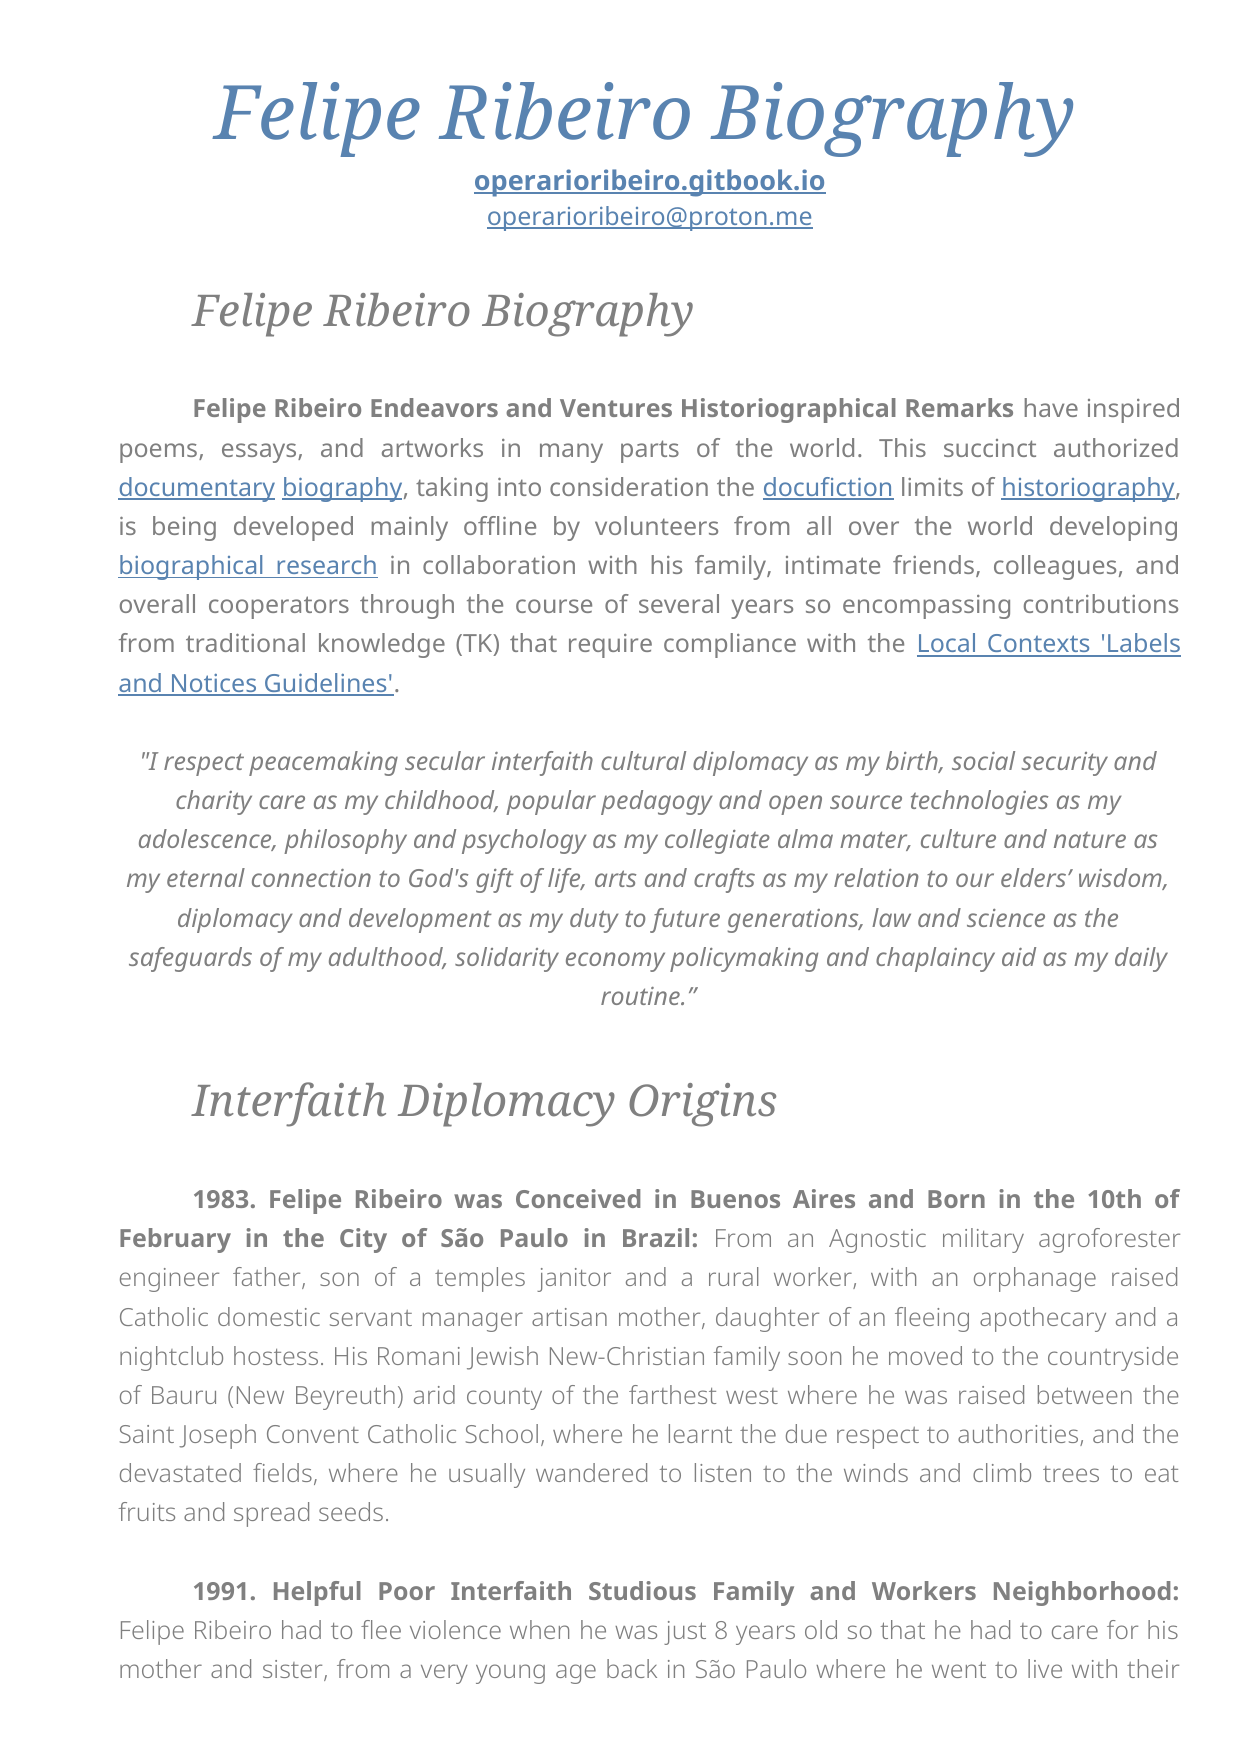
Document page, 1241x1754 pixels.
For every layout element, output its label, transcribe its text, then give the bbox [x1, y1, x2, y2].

subtitle Felipe Ribeiro Biography [118, 59, 1181, 161]
text 1991. Helpful Poor Interfaith Studious Family and Workers Neighborhood: Felipe Ribeiro had to flee violence when he was just 8 years old so that he had to care for his mother and sister, from a very young age back in São Paulo where he went to live with their [118, 1534, 1181, 1686]
text operarioribeiro@proton.me [118, 198, 1181, 232]
text Felipe Ribeiro Endeavors and Ventures Historiographical Remarks have inspired poems, essays, and artworks in many parts of the world. This succinct authorized documentary biography, taking into consideration the docufiction limits of historiography, is being developed mainly offline by volunteers from all over the world developing biographical research in collaboration with his family, intimate friends, colleagues, and overall cooperators through the course of several years so encompassing contributions from traditional knowledge (TK) that require compliance with the Local Contexts 'Labels and Notices Guidelines'. [118, 352, 1181, 699]
text 1983. Felipe Ribeiro was Conceived in Buenos Aires and Born in the 10th of February in the City of São Paulo in Brazil: From an Agnostic military agroforester engineer father, son of a temples janitor and a rural worker, with an orphanage raised Catholic domestic servant manager artisan mother, daughter of an fleeing apothecary and a nightclub hostess. His Romani Jewish New-Christian family soon he moved to the countryside of Bauru (New Beyreuth) arid county of the farthest west where he was raised between the Saint Joseph Convent Catholic School, where he learnt the due respect to authorities, and the devastated fields, where he usually wandered to listen to the winds and climb trees to eat fruits and spread seeds. [118, 1142, 1181, 1529]
text "I respect peacemaking secular interfaith cultural diplomacy as my birth, social security and charity care as my childhood, popular pedagogy and open source technologies as my adolescence, philosophy and psychology as my collegiate alma mater, culture and nature as my eternal connection to God's gift of life, arts and crafts as my relation to our elders’ wisdom, diplomacy and development as my duty to future generations, law and science as the safeguards of my adulthood, solidarity economy policymaking and chaplaincy aid as my daily routine.” [118, 743, 1181, 1013]
subtitle Felipe Ribeiro Biography [118, 279, 1181, 339]
text operarioribeiro.gitbook.io [118, 161, 1181, 198]
subtitle Interfaith Diplomacy Origins [118, 1070, 1181, 1129]
